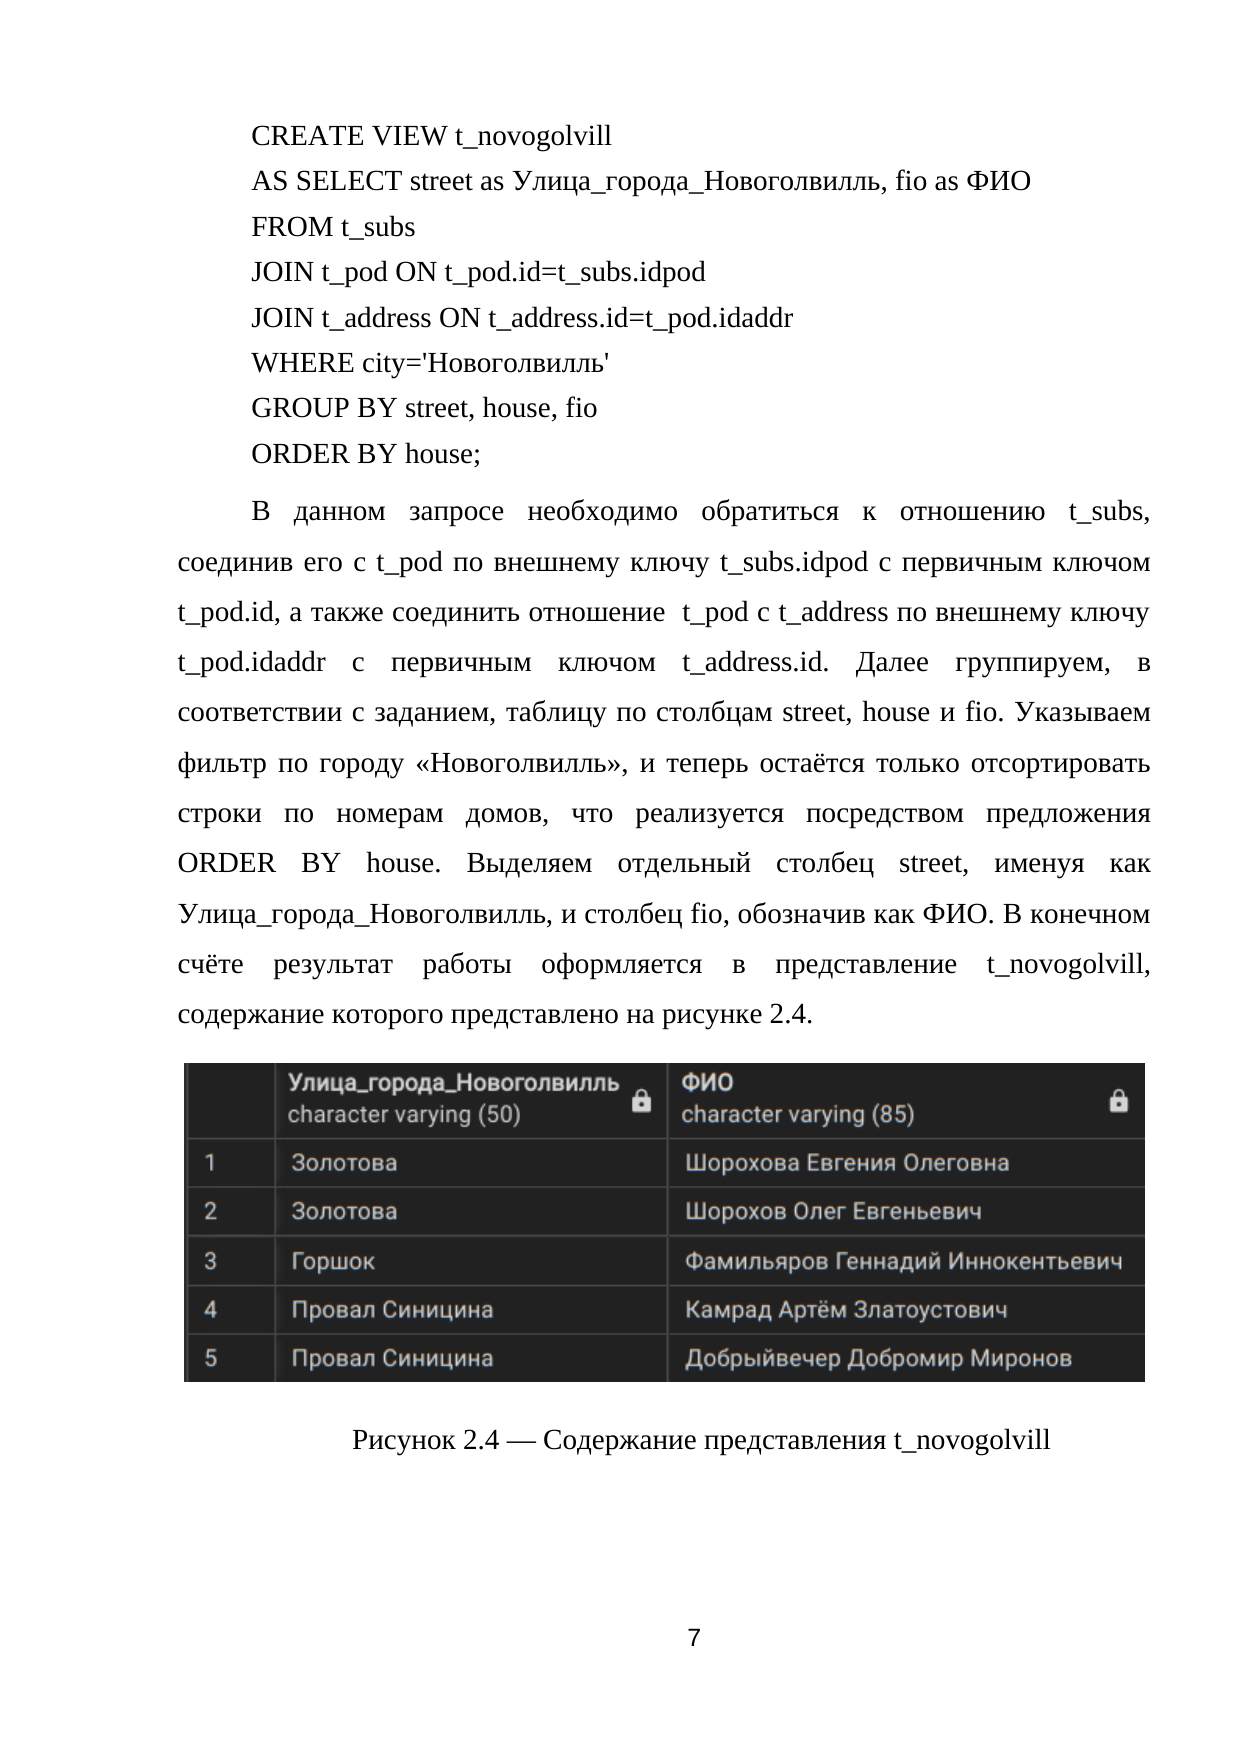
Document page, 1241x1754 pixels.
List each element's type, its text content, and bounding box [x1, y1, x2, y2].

text AS SELECT street as Улица_города_Новоголвилль, fio as ФИО [177, 163, 1152, 197]
text WHERE city='Новоголвилль' [177, 345, 1152, 379]
text JOIN t_pod ON t_pod.id=t_subs.idpod [177, 254, 1152, 288]
text Рисунок 2.4 — Содержание представления t_novogolvill [177, 1071, 1152, 1456]
text В данном запросе необходимо обратиться к отношению t_subs, соединив его с t_pod по внешнему ключу t_subs.idpod с первичным ключом t_pod.id, а также соединить отношение t_pod с t_address по внешнему ключу t_pod.idaddr с первичным ключом t_address.id. Далее группируем, в соответствии с заданием, таблицу по столбцам street, house и fio. Указываем фильтр по городу «Новоголвилль», и теперь остаётся только отсортировать строки по номерам домов, что реализуется посредством предложения ORDER BY house. Выделяем отдельный столбец street, именуя как Улица_города_Новоголвилль, и столбец fio, обозначив как ФИО. В конечном счёте результат работы оформляется в представление t_novogolvill, содержание которого представлено на рисунке 2.4. [177, 493, 1152, 1030]
text ORDER BY house; [177, 436, 1152, 469]
text FROM t_subs [177, 209, 1152, 242]
text GROUP BY street, house, fio [177, 391, 1152, 424]
picture [184, 1063, 1145, 1382]
text JOIN t_address ON t_address.id=t_pod.idaddr [177, 300, 1152, 333]
text CREATE VIEW t_novogolvill [177, 118, 1152, 152]
